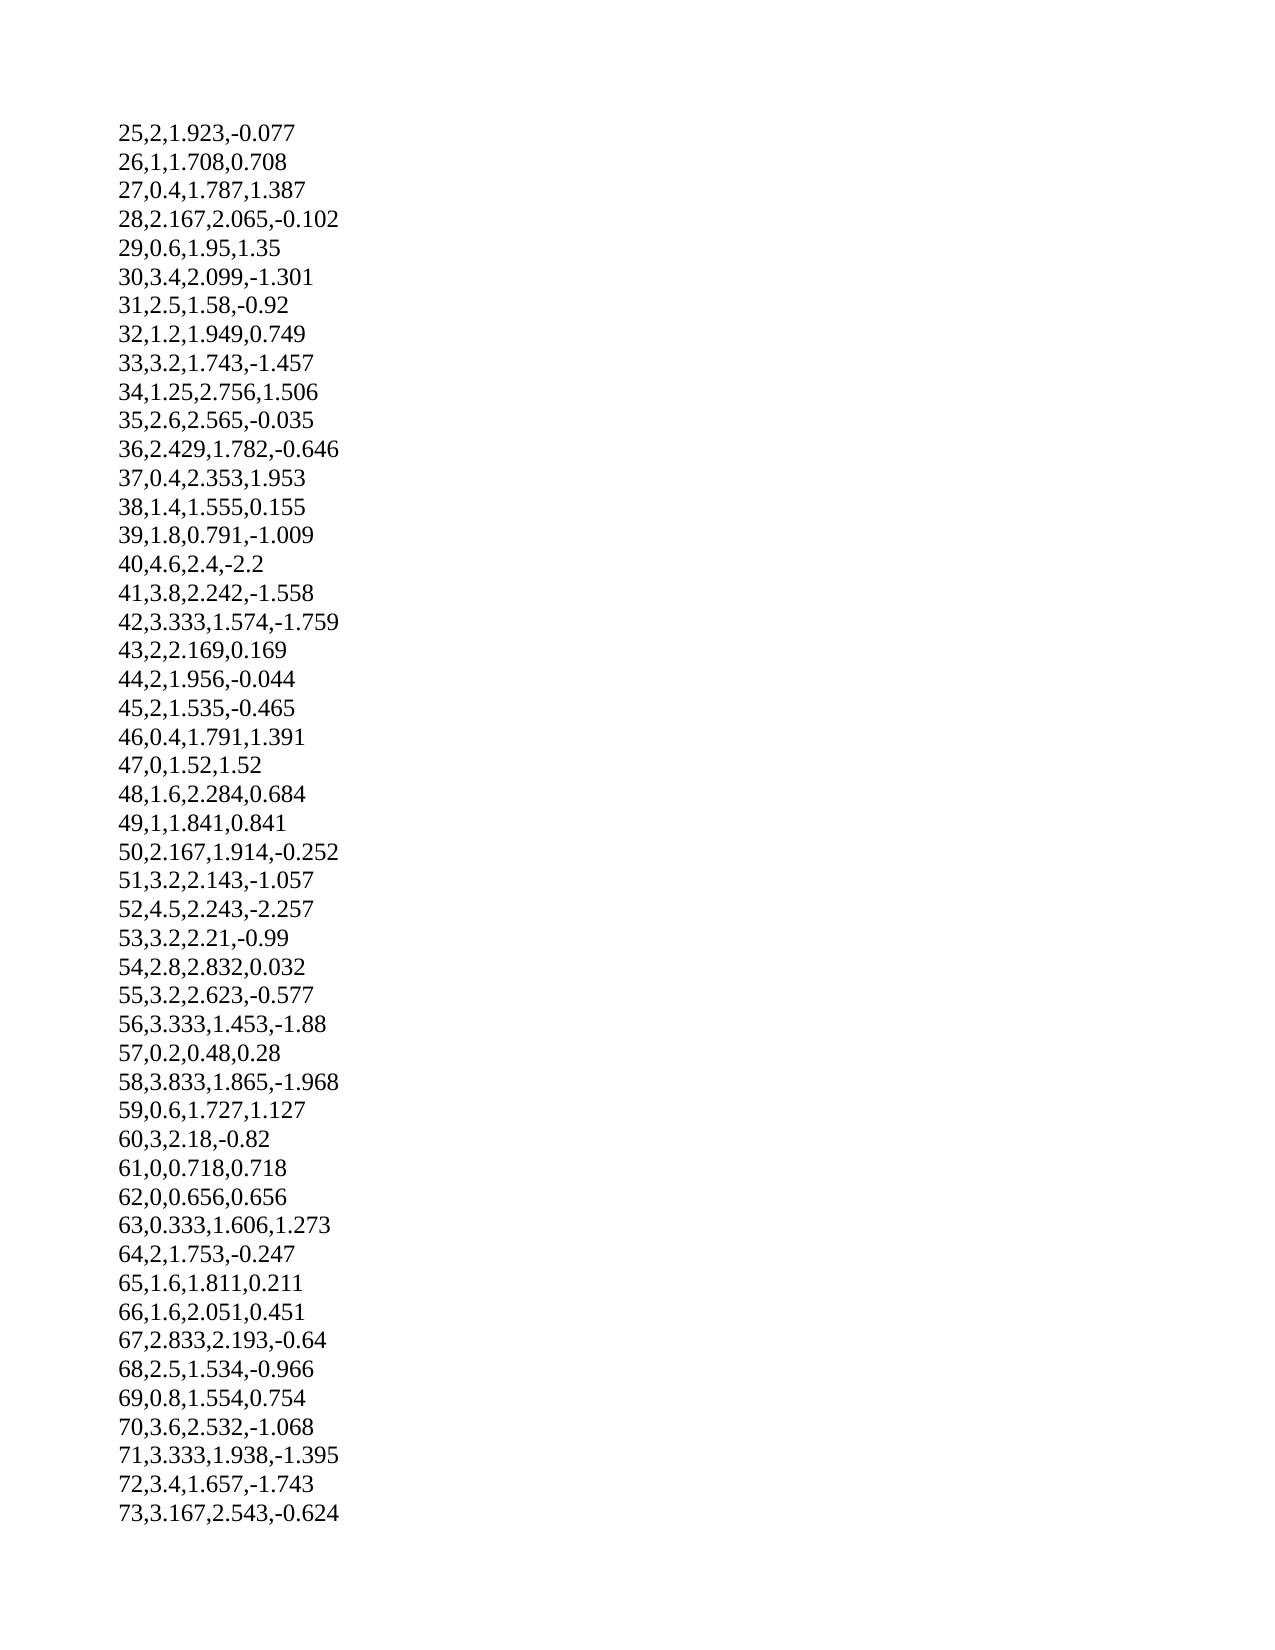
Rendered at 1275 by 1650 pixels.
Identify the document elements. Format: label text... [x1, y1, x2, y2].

text 40,4.6,2.4,-2.2 [118, 549, 1157, 578]
text 66,1.6,2.051,0.451 [118, 1297, 1157, 1326]
text 35,2.6,2.565,-0.035 [118, 406, 1157, 434]
text 70,3.6,2.532,-1.068 [118, 1412, 1157, 1441]
text 34,1.25,2.756,1.506 [118, 377, 1157, 406]
text 38,1.4,1.555,0.155 [118, 492, 1157, 521]
text 28,2.167,2.065,-0.102 [118, 204, 1157, 233]
text 72,3.4,1.657,-1.743 [118, 1469, 1157, 1498]
text 26,1,1.708,0.708 [118, 147, 1157, 176]
text 47,0,1.52,1.52 [118, 751, 1157, 779]
text 37,0.4,2.353,1.953 [118, 463, 1157, 492]
text 51,3.2,2.143,-1.057 [118, 866, 1157, 894]
text 41,3.8,2.242,-1.558 [118, 578, 1157, 607]
text 55,3.2,2.623,-0.577 [118, 981, 1157, 1009]
text 64,2,1.753,-0.247 [118, 1239, 1157, 1268]
text 39,1.8,0.791,-1.009 [118, 521, 1157, 549]
text 31,2.5,1.58,-0.92 [118, 291, 1157, 319]
text 63,0.333,1.606,1.273 [118, 1211, 1157, 1239]
text 57,0.2,0.48,0.28 [118, 1038, 1157, 1067]
text 42,3.333,1.574,-1.759 [118, 607, 1157, 636]
text 48,1.6,2.284,0.684 [118, 779, 1157, 808]
text 58,3.833,1.865,-1.968 [118, 1067, 1157, 1096]
text 45,2,1.535,-0.465 [118, 693, 1157, 722]
text 49,1,1.841,0.841 [118, 808, 1157, 837]
text 50,2.167,1.914,-0.252 [118, 837, 1157, 866]
text 46,0.4,1.791,1.391 [118, 722, 1157, 751]
text 54,2.8,2.832,0.032 [118, 952, 1157, 981]
text 36,2.429,1.782,-0.646 [118, 434, 1157, 463]
text 44,2,1.956,-0.044 [118, 664, 1157, 693]
text 52,4.5,2.243,-2.257 [118, 894, 1157, 923]
text 32,1.2,1.949,0.749 [118, 319, 1157, 348]
text 65,1.6,1.811,0.211 [118, 1268, 1157, 1297]
text 69,0.8,1.554,0.754 [118, 1383, 1157, 1412]
text 30,3.4,2.099,-1.301 [118, 262, 1157, 291]
text 59,0.6,1.727,1.127 [118, 1096, 1157, 1124]
text 43,2,2.169,0.169 [118, 636, 1157, 664]
text 53,3.2,2.21,-0.99 [118, 923, 1157, 952]
text 73,3.167,2.543,-0.624 [118, 1498, 1157, 1527]
text 29,0.6,1.95,1.35 [118, 233, 1157, 262]
text 62,0,0.656,0.656 [118, 1182, 1157, 1211]
text 68,2.5,1.534,-0.966 [118, 1354, 1157, 1383]
text 33,3.2,1.743,-1.457 [118, 348, 1157, 377]
text 25,2,1.923,-0.077 [118, 118, 1157, 147]
text 67,2.833,2.193,-0.64 [118, 1326, 1157, 1354]
text 71,3.333,1.938,-1.395 [118, 1441, 1157, 1469]
text 60,3,2.18,-0.82 [118, 1124, 1157, 1153]
text 27,0.4,1.787,1.387 [118, 176, 1157, 204]
text 56,3.333,1.453,-1.88 [118, 1009, 1157, 1038]
text 61,0,0.718,0.718 [118, 1153, 1157, 1182]
